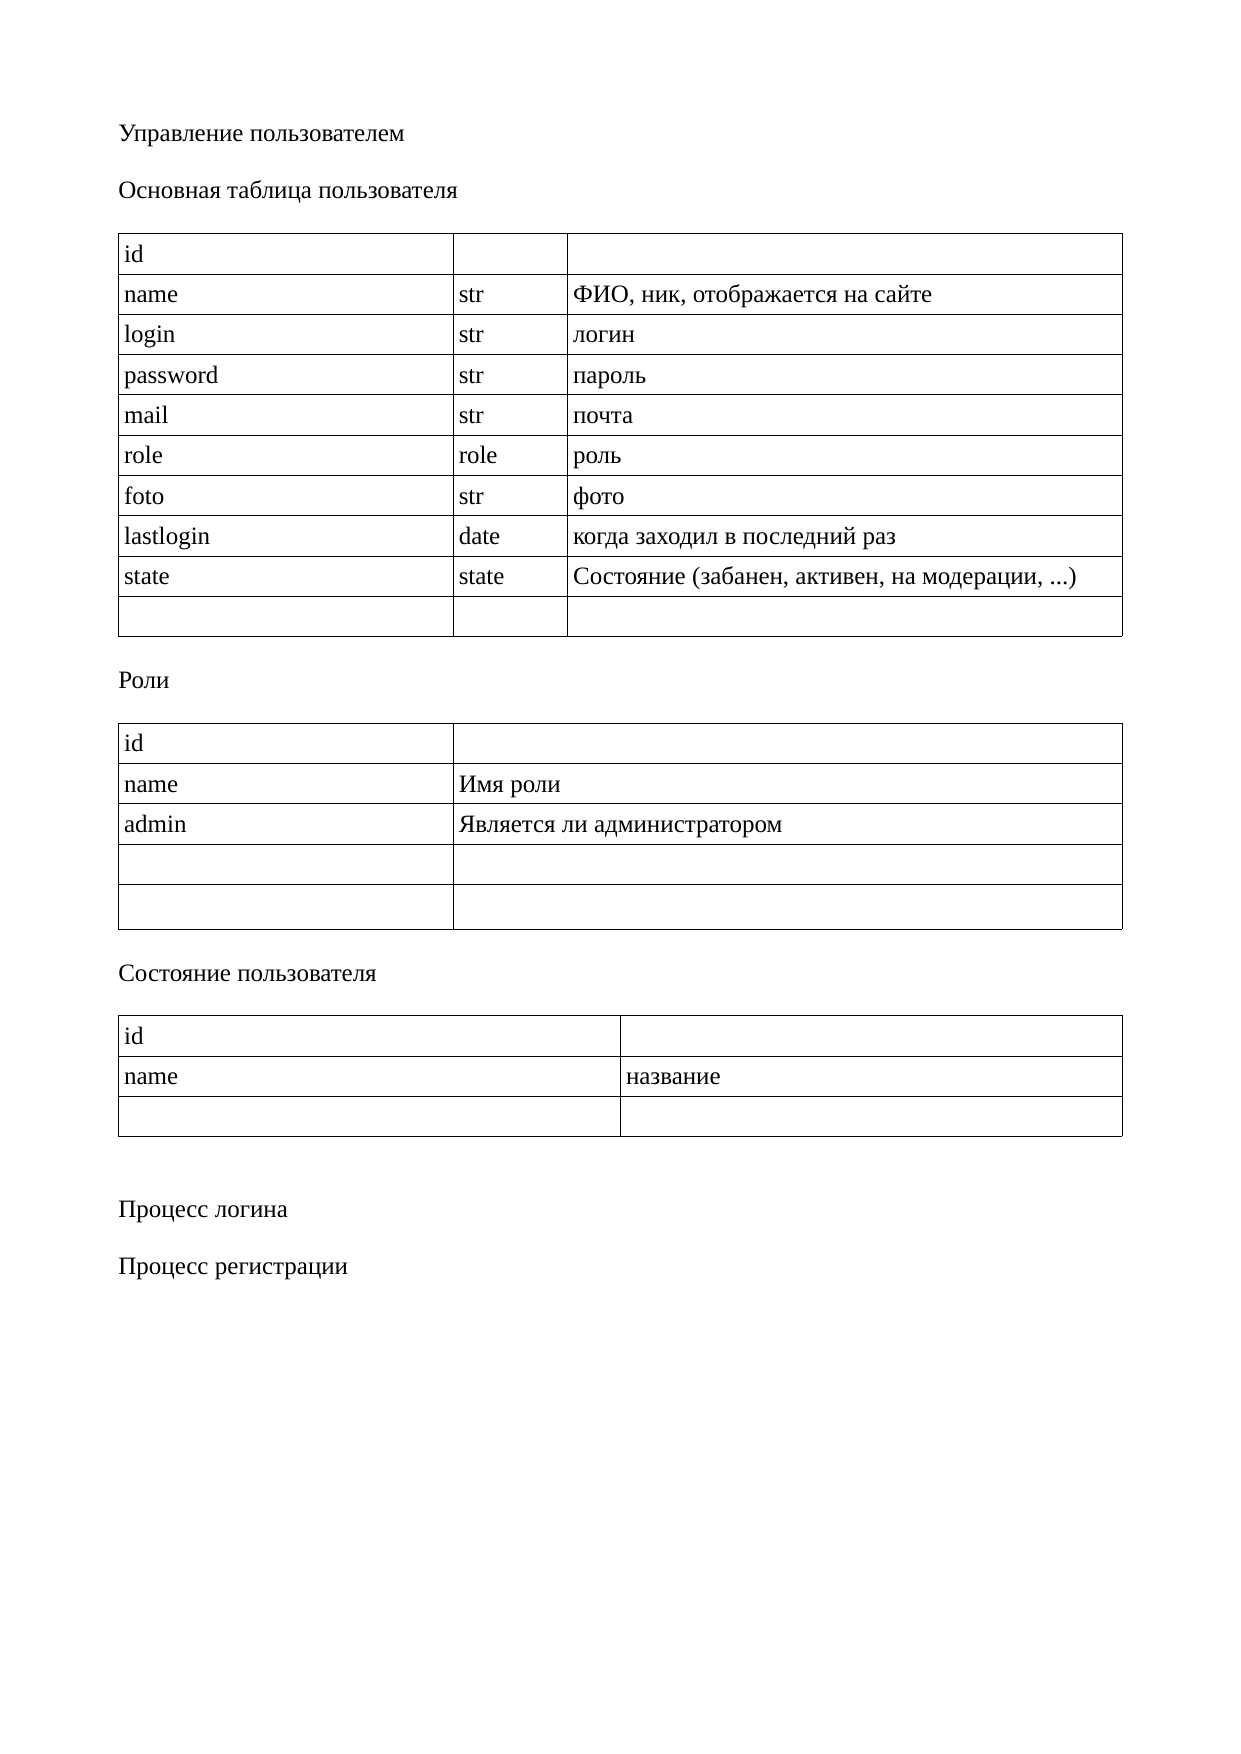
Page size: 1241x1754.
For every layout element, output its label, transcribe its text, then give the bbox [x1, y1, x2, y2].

table_header id [119, 234, 453, 273]
text Процесс логина [118, 1194, 1122, 1222]
table_cell логин [568, 315, 1122, 354]
table_header id [119, 1016, 620, 1056]
table_cell Состояние (забанен, активен, на модерации, ...) [568, 557, 1122, 596]
table_cell str [454, 275, 567, 314]
table_header [621, 1016, 1122, 1056]
table_cell state [454, 557, 567, 596]
table_cell [454, 845, 1122, 884]
text Основная таблица пользователя [118, 176, 1122, 204]
table_cell Имя роли [454, 764, 1122, 803]
table_cell login [119, 315, 453, 354]
table_header [454, 724, 1122, 763]
text Роли [118, 665, 1122, 694]
table_cell ФИО, ник, отображается на сайте [568, 275, 1122, 314]
table_cell [119, 1097, 620, 1136]
table_cell [119, 597, 453, 636]
text Процесс регистрации [118, 1251, 1122, 1280]
table_cell role [454, 436, 567, 475]
table_cell state [119, 557, 453, 596]
table_header [454, 234, 567, 273]
table_cell Является ли администратором [454, 804, 1122, 843]
table_cell mail [119, 395, 453, 435]
table_cell почта [568, 395, 1122, 435]
table_cell name [119, 764, 453, 803]
table_cell фото [568, 476, 1122, 515]
table_cell name [119, 1057, 620, 1096]
table_cell name [119, 275, 453, 314]
table_cell [454, 597, 567, 636]
table_cell [119, 885, 453, 929]
table_cell foto [119, 476, 453, 515]
table_cell [454, 885, 1122, 929]
table_cell [568, 597, 1122, 636]
table_header [568, 234, 1122, 273]
table_cell когда заходил в последний раз [568, 516, 1122, 556]
table_cell date [454, 516, 567, 556]
table_cell пароль [568, 355, 1122, 394]
table_cell название [621, 1057, 1122, 1096]
table_cell роль [568, 436, 1122, 475]
table_cell [119, 845, 453, 884]
table_header id [119, 724, 453, 763]
table_cell str [454, 355, 567, 394]
table_cell str [454, 395, 567, 435]
table_cell lastlogin [119, 516, 453, 556]
table_cell password [119, 355, 453, 394]
table_cell admin [119, 804, 453, 843]
text Состояние пользователя [118, 958, 1122, 986]
text Управление пользователем [118, 118, 1122, 147]
table_cell str [454, 476, 567, 515]
table_cell [621, 1097, 1122, 1136]
table_cell role [119, 436, 453, 475]
table_cell str [454, 315, 567, 354]
